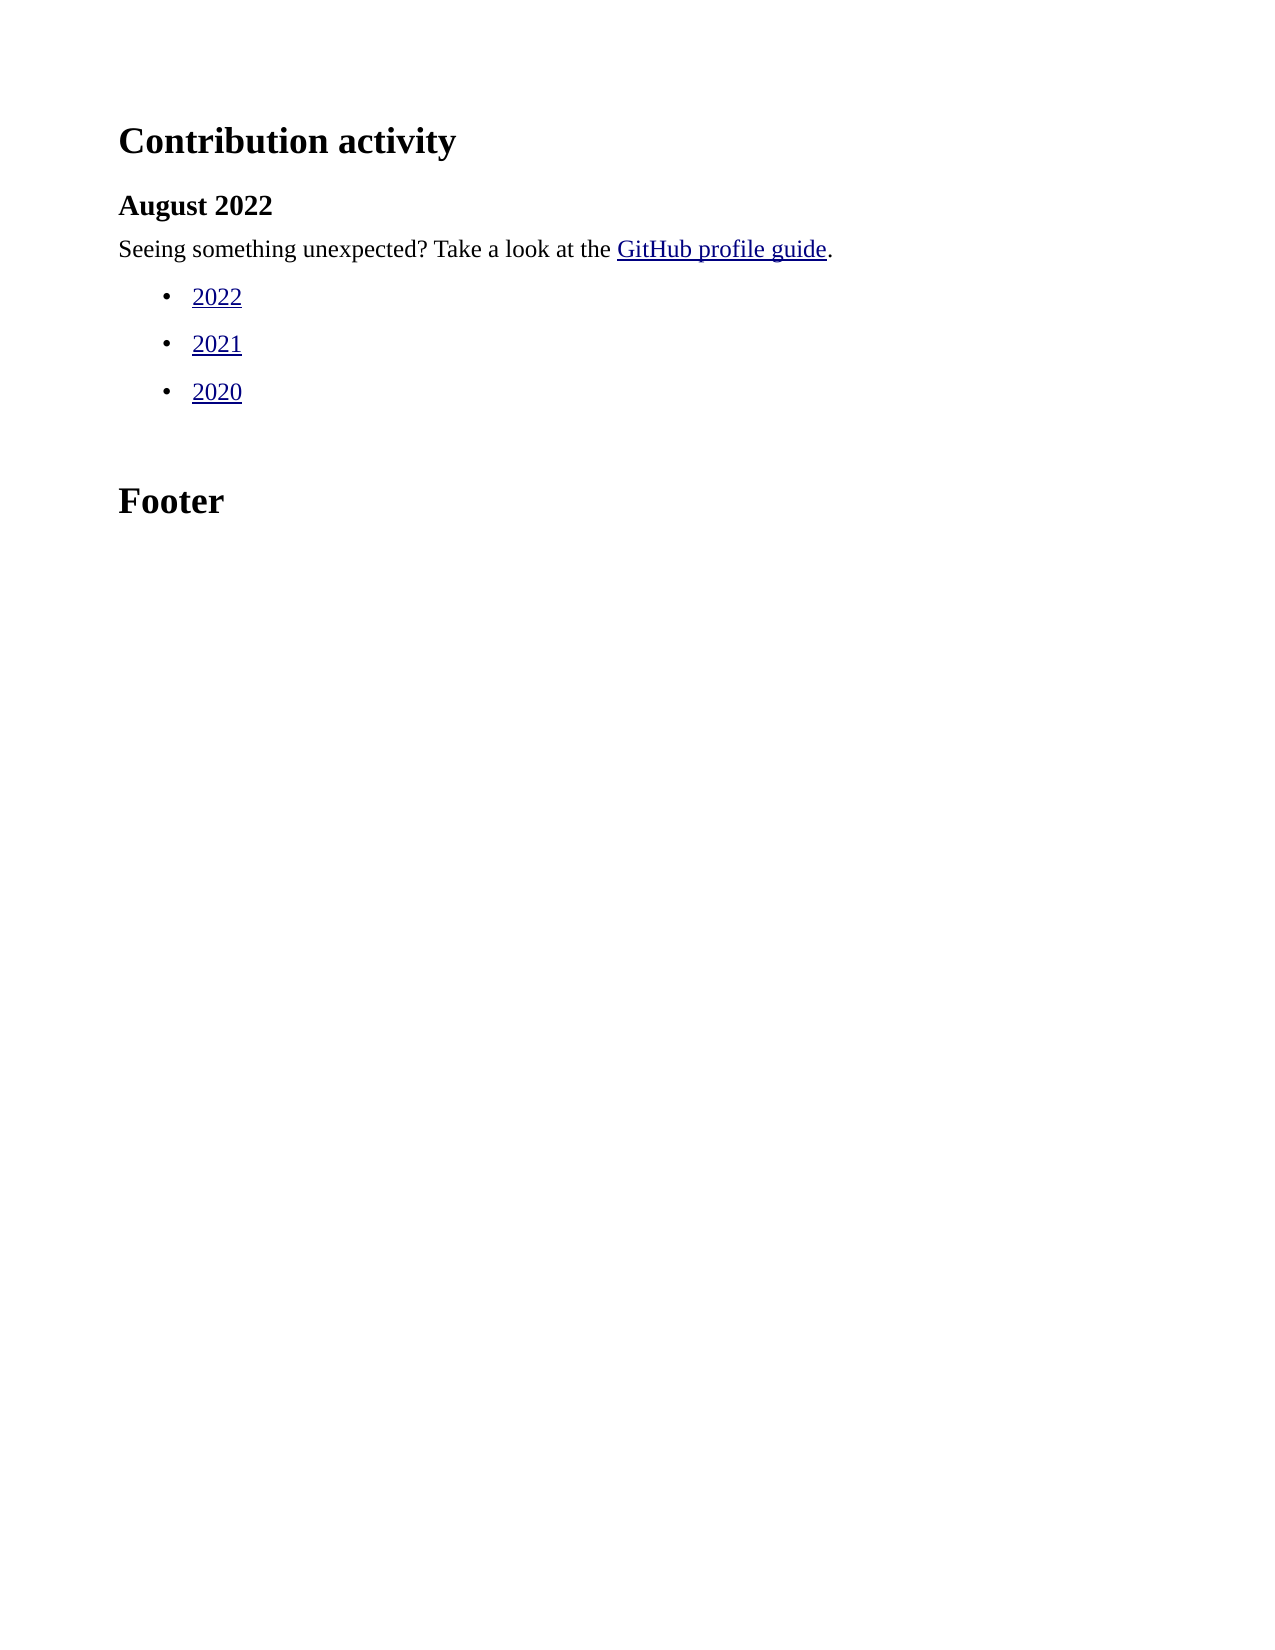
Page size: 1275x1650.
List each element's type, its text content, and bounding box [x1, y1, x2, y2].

subtitle Footer [118, 479, 1157, 522]
list 2020 [162, 377, 1157, 406]
list 2022 [162, 282, 1157, 311]
list 2021 [162, 329, 1157, 358]
subtitle August 2022 [118, 188, 1157, 222]
text Seeing something unexpected? Take a look at the GitHub profile guide. [118, 234, 1157, 263]
subtitle Contribution activity [118, 118, 1157, 161]
